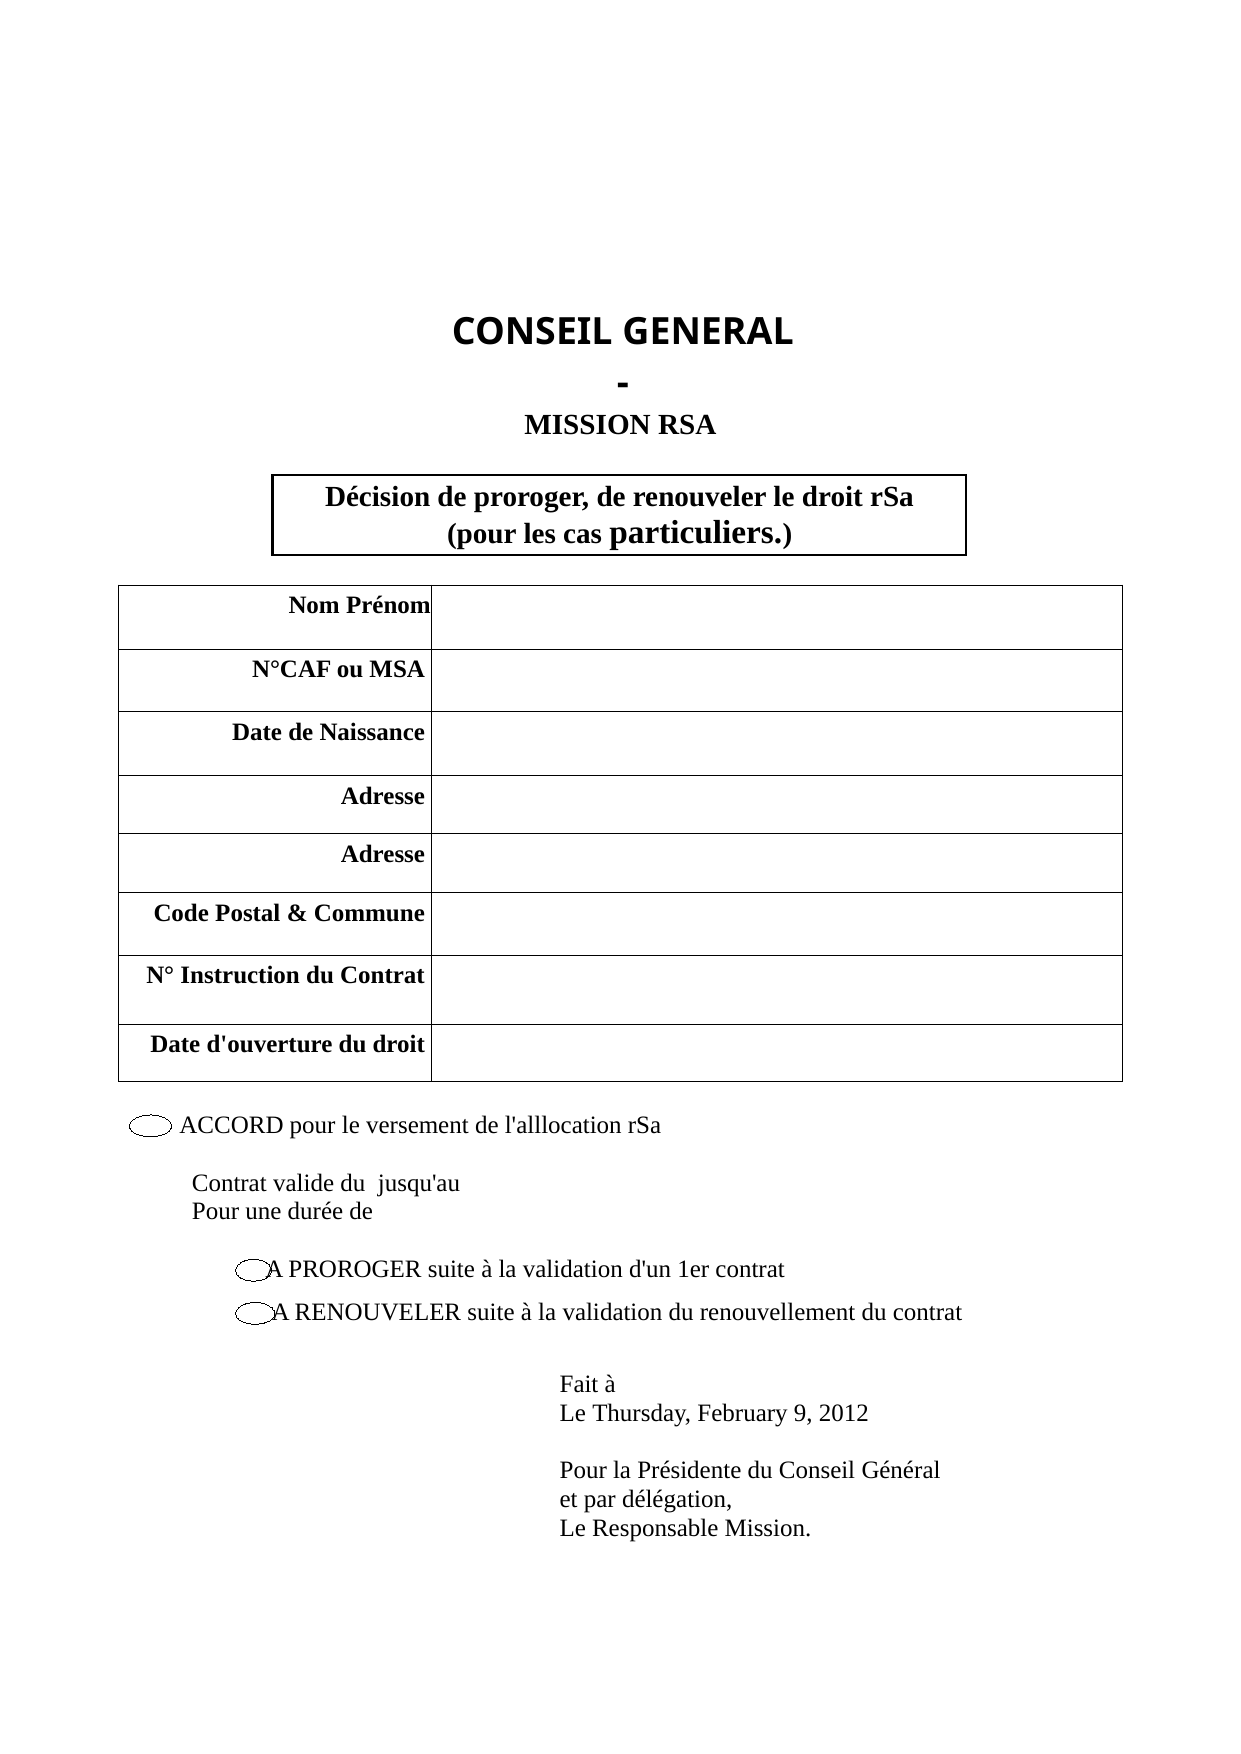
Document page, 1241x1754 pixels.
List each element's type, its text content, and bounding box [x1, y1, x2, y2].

table_cell N° Instruction du Contrat [119, 956, 431, 1023]
table_cell [432, 834, 1122, 892]
text Contrat valide du jusqu'au [118, 1168, 1122, 1196]
text MISSION RSA [118, 407, 1122, 440]
text Le jeudi 9 février 2012 [118, 1398, 1122, 1426]
table_cell [432, 776, 1122, 833]
text contratinsertion_forme_ci [118, 1541, 1122, 1570]
table_cell [432, 1025, 1122, 1081]
text (pour les cas particuliers.) [274, 507, 965, 554]
table_cell N°CAF ou MSA [119, 650, 431, 711]
text A RENOUVELER suite à la validation du renouvellement du contrat [118, 1297, 1122, 1326]
text Le Responsable Mission. [118, 1513, 1122, 1541]
table_cell [432, 893, 1122, 955]
table_cell Code Postal & Commune [119, 893, 431, 955]
text Décision de proroger, de renouveler le droit rSa [274, 476, 965, 507]
text A PROROGER suite à la validation d'un 1er contrat [118, 1254, 1122, 1283]
table_header [432, 586, 1122, 648]
table_cell Date de Naissance [119, 712, 431, 775]
table_cell Adresse [119, 776, 431, 833]
table_cell [432, 650, 1122, 711]
text ACCORD pour le versement de l'alllocation rSa [118, 1110, 1122, 1139]
table_cell [432, 712, 1122, 775]
table_cell Adresse [119, 834, 431, 892]
text CONSEIL GENERAL [123, 305, 1122, 356]
table_cell Date d'ouverture du droit [119, 1025, 431, 1081]
text et par délégation, [118, 1484, 1122, 1513]
text Pour une durée de [118, 1196, 1122, 1225]
text Fait à [118, 1369, 1122, 1398]
table_cell [432, 956, 1122, 1023]
text Pour la Présidente du Conseil Général [118, 1455, 1122, 1484]
text - [123, 356, 1122, 407]
table_header Nom Prénom [119, 586, 431, 648]
